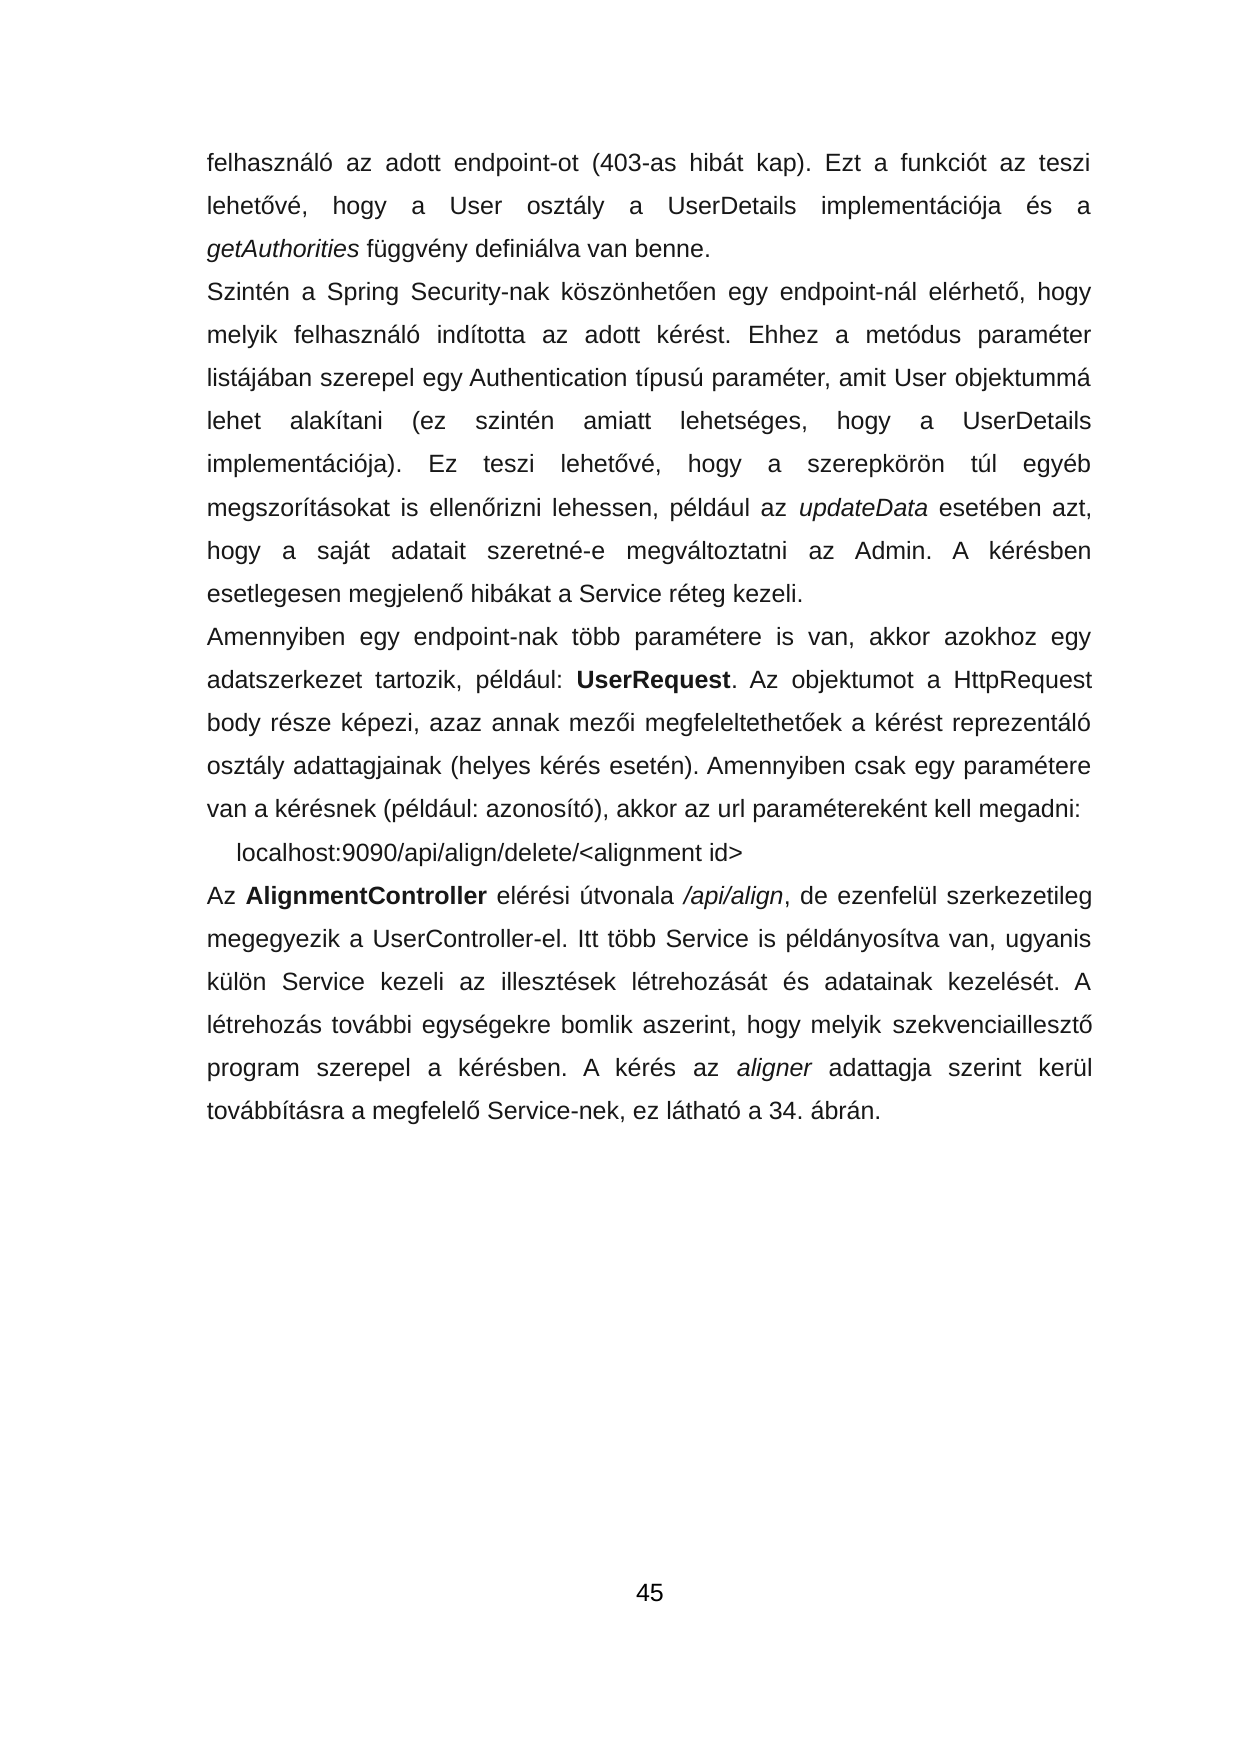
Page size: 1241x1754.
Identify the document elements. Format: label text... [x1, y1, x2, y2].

text felhasználó az adott endpoint-ot (403-as hibát kap). Ezt a funkciót az teszi lehetővé, hogy a User osztály a UserDetails implementációja és a getAuthorities függvény definiálva van benne. [207, 148, 1093, 263]
text Az AlignmentController elérési útvonala /api/align, de ezenfelül szerkezetileg megegyezik a UserController-el. Itt több Service is példányosítva van, ugyanis külön Service kezeli az illesztések létrehozását és adatainak kezelését. A létrehozás további egységekre bomlik aszerint, hogy melyik szekvenciaillesztő program szerepel a kérésben. A kérés az aligner adattagja szerint kerül továbbításra a megfelelő Service-nek, ez látható a 34. ábrán. [207, 881, 1093, 1125]
text Amennyiben egy endpoint-nak több paramétere is van, akkor azokhoz egy adatszerkezet tartozik, például: UserRequest. Az objektumot a HttpRequest body része képezi, azaz annak mezői megfeleltethetőek a kérést reprezentáló osztály adattagjainak (helyes kérés esetén). Amennyiben csak egy paramétere van a kérésnek (például: azonosító), akkor az url paramétereként kell megadni: [207, 622, 1093, 823]
text Szintén a Spring Security-nak köszönhetően egy endpoint-nál elérhető, hogy melyik felhasználó indította az adott kérést. Ehhez a metódus paraméter listájában szerepel egy Authentication típusú paraméter, amit User objektummá lehet alakítani (ez szintén amiatt lehetséges, hogy a UserDetails implementációja). Ez teszi lehetővé, hogy a szerepkörön túl egyéb megszorításokat is ellenőrizni lehessen, például az updateData esetében azt, hogy a saját adatait szeretné-e megváltoztatni az Admin. A kérésben esetlegesen megjelenő hibákat a Service réteg kezeli. [207, 277, 1093, 608]
text localhost:9090/api/align/delete/<alignment id> [236, 838, 1093, 866]
